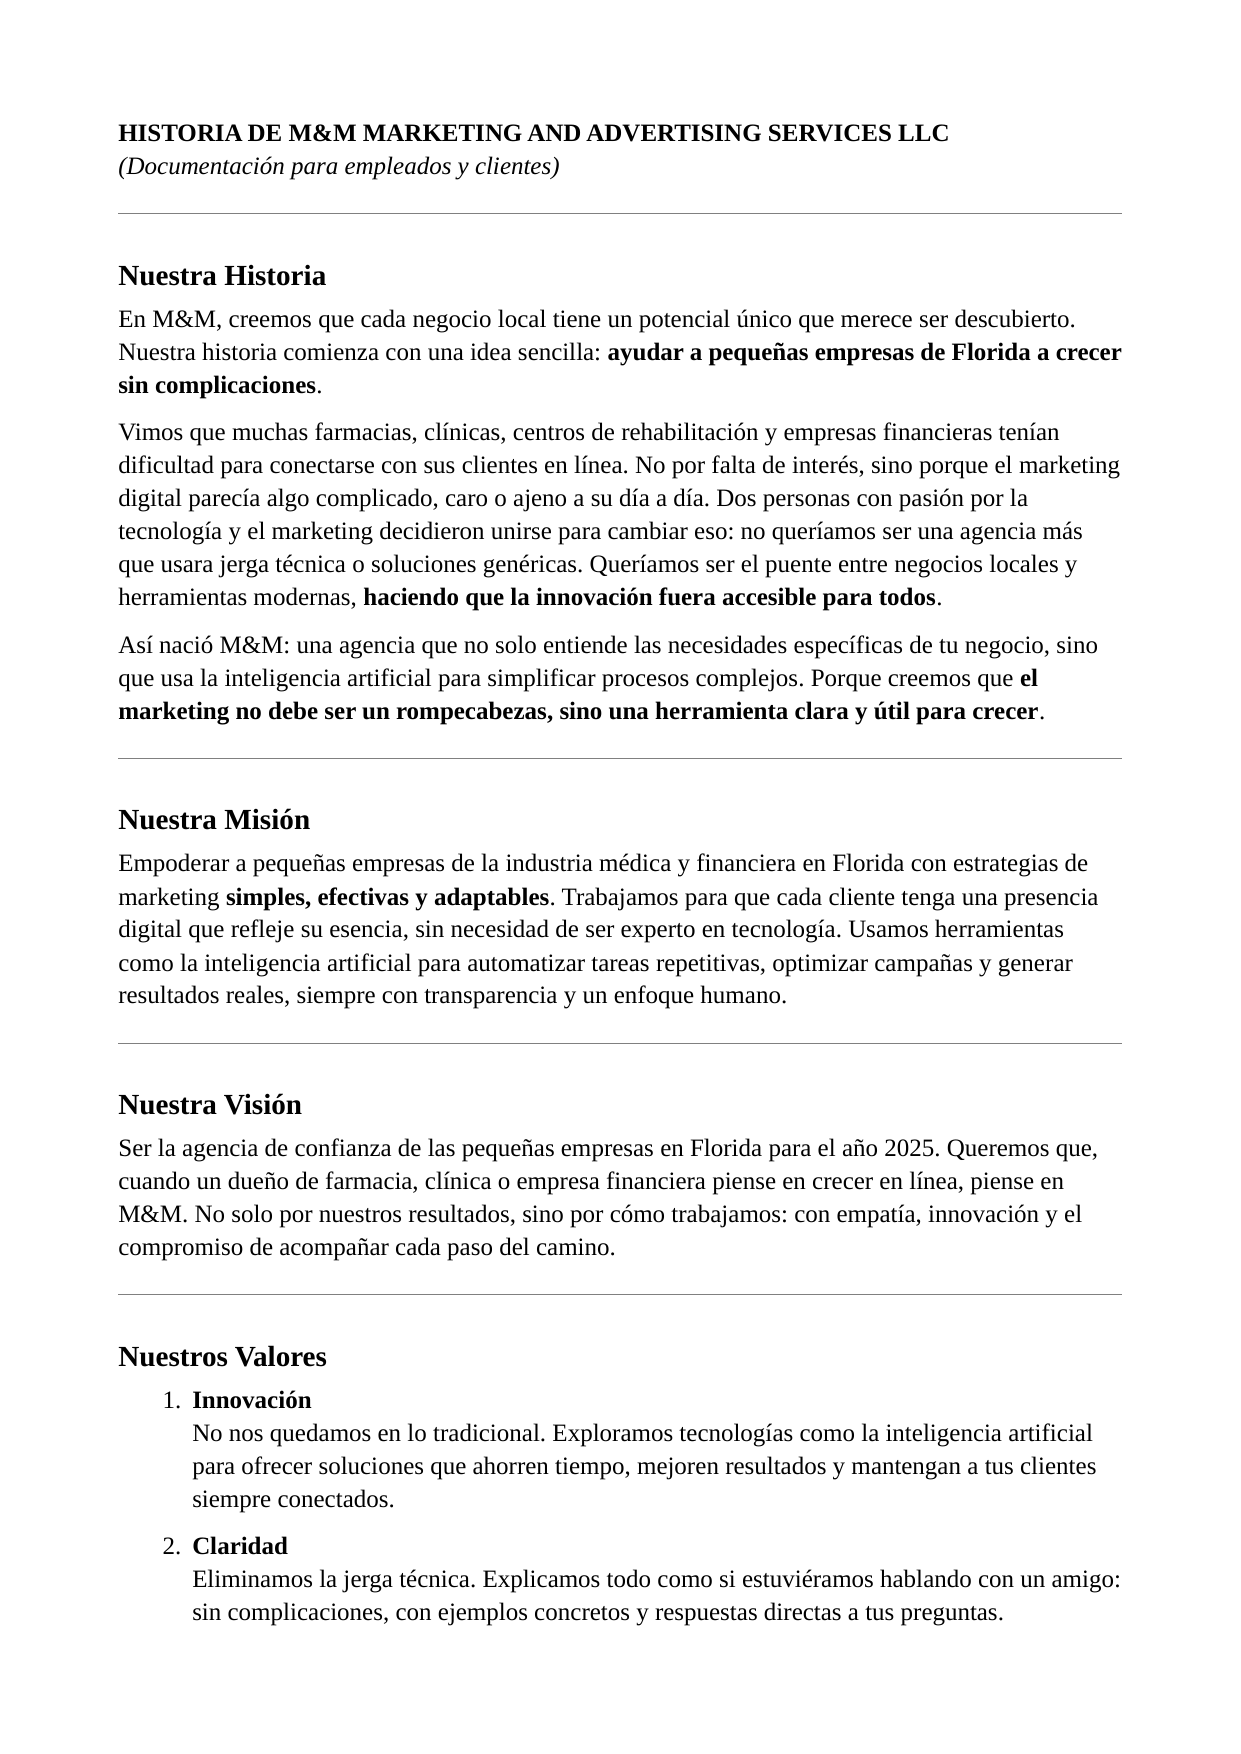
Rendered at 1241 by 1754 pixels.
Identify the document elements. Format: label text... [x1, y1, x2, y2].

text Así nació M&M: una agencia que no solo entiende las necesidades específicas de tu negocio, sino que usa la inteligencia artificial para simplificar procesos complejos. Porque creemos que el marketing no debe ser un rompecabezas, sino una herramienta clara y útil para crecer. [118, 630, 1122, 725]
list Innovación No nos quedamos en lo tradicional. Exploramos tecnologías como la inteligencia artificial para ofrecer soluciones que ahorren tiempo, mejoren resultados y mantengan a tus clientes siempre conectados. [162, 1385, 1122, 1512]
text Vimos que muchas farmacias, clínicas, centros de rehabilitación y empresas financieras tenían dificultad para conectarse con sus clientes en línea. No por falta de interés, sino porque el marketing digital parecía algo complicado, caro o ajeno a su día a día. Dos personas con pasión por la tecnología y el marketing decidieron unirse para cambiar eso: no queríamos ser una agencia más que usara jerga técnica o soluciones genéricas. Queríamos ser el puente entre negocios locales y herramientas modernas, haciendo que la innovación fuera accesible para todos. [118, 417, 1122, 611]
text En M&M, creemos que cada negocio local tiene un potencial único que merece ser descubierto. Nuestra historia comienza con una idea sencilla: ayudar a pequeñas empresas de Florida a crecer sin complicaciones. [118, 304, 1122, 398]
text Empoderar a pequeñas empresas de la industria médica y financiera en Florida con estrategias de marketing simples, efectivas y adaptables. Trabajamos para que cada cliente tenga una presencia digital que refleje su esencia, sin necesidad de ser experto en tecnología. Usamos herramientas como la inteligencia artificial para automatizar tareas repetitivas, optimizar campañas y generar resultados reales, siempre con transparencia y un enfoque humano. [118, 848, 1122, 1009]
subtitle Nuestros Valores [118, 1339, 1122, 1372]
subtitle Nuestra Misión [118, 802, 1122, 836]
subtitle Nuestra Historia [118, 258, 1122, 291]
text HISTORIA DE M&M MARKETING AND ADVERTISING SERVICES LLC (Documentación para empleados y clientes) [118, 118, 1122, 180]
list Claridad Eliminamos la jerga técnica. Explicamos todo como si estuviéramos hablando con un amigo: sin complicaciones, con ejemplos concretos y respuestas directas a tus preguntas. [162, 1531, 1122, 1626]
subtitle Nuestra Visión [118, 1087, 1122, 1121]
text Ser la agencia de confianza de las pequeñas empresas en Florida para el año 2025. Queremos que, cuando un dueño de farmacia, clínica o empresa financiera piense en crecer en línea, piense en M&M. No solo por nuestros resultados, sino por cómo trabajamos: con empatía, innovación y el compromiso de acompañar cada paso del camino. [118, 1133, 1122, 1261]
